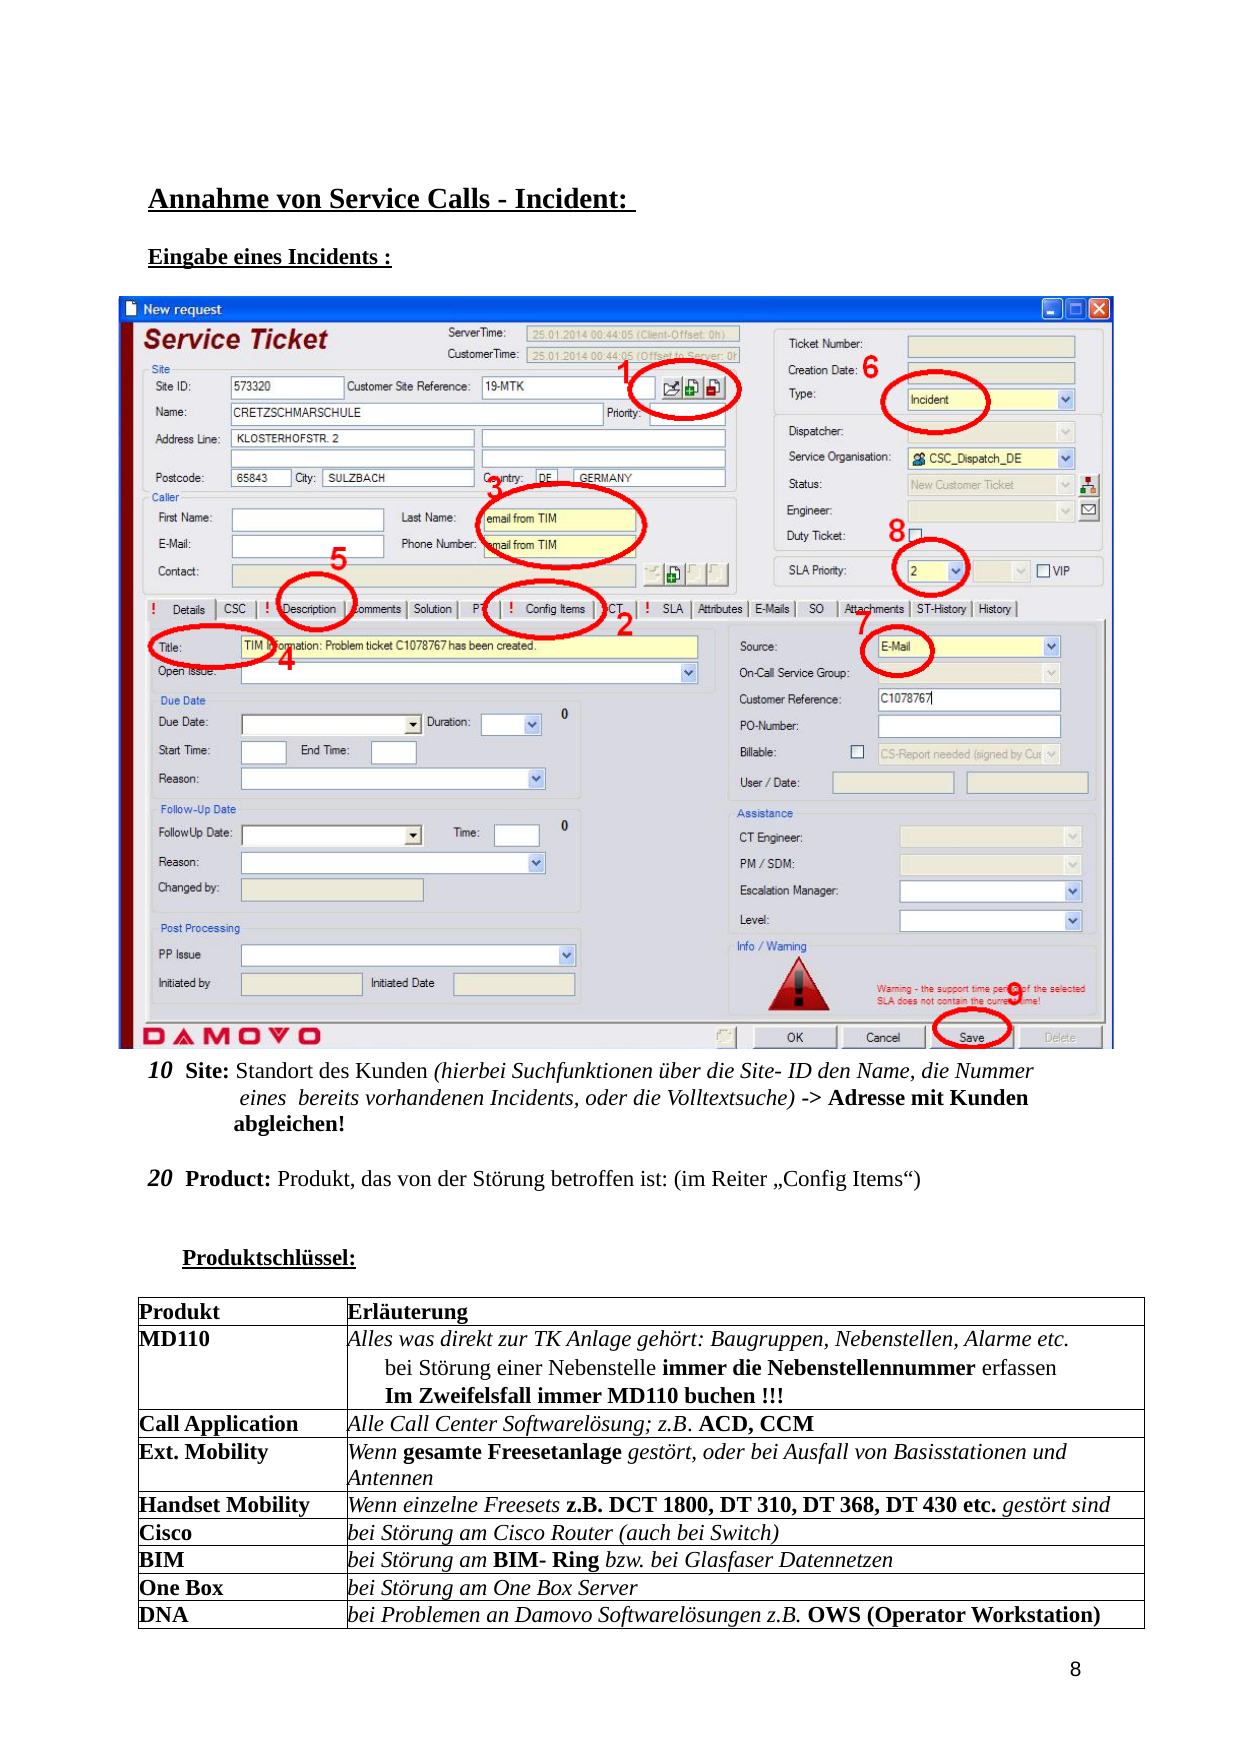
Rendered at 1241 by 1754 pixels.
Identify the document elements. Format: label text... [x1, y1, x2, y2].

table_cell BIM [139, 1546, 347, 1573]
table_cell bei Störung am Cisco Router (auch bei Switch) [348, 1519, 1144, 1545]
table_cell Call Application [139, 1410, 347, 1437]
table_cell Ext. Mobility [139, 1438, 347, 1491]
table_cell Alles was direkt zur TK Anlage gehört: Baugruppen, Nebenstellen, Alarme etc. bei Störung einer Nebenstelle immer die Nebenstellennummer erfassen Im Zweifelsfall immer MD110 buchen !!! [348, 1326, 1144, 1409]
table_cell Handset Mobility [139, 1492, 347, 1518]
text abgleichen! [148, 1110, 1093, 1137]
picture [118, 296, 1114, 1049]
list Product: Produkt, das von der Störung betroffen ist: (im Reiter „Config Items“) [148, 1163, 1093, 1192]
list Site: Standort des Kunden (hierbei Suchfunktionen über die Site- ID den Name, die Nummer [118, 296, 1122, 1084]
text Annahme von Service Calls - Incident: [148, 181, 1093, 215]
table_header Erläuterung [348, 1298, 1144, 1324]
table_cell Alle Call Center Softwarelösung; z.B. ACD, CCM [348, 1410, 1144, 1437]
table_header Produkt [139, 1298, 347, 1324]
text eines bereits vorhandenen Incidents, oder die Volltextsuche) -> Adresse mit Kunden [148, 1084, 1093, 1110]
table_cell Wenn einzelne Freesets z.B. DCT 1800, DT 310, DT 368, DT 430 etc. gestört sind [348, 1492, 1144, 1518]
table_cell DNA [139, 1601, 347, 1627]
table_cell bei Störung am BIM- Ring bzw. bei Glasfaser Datennetzen [348, 1546, 1144, 1573]
table_cell bei Störung am One Box Server [348, 1574, 1144, 1600]
table_cell Wenn gesamte Freesetanlage gestört, oder bei Ausfall von Basisstationen und Antennen [348, 1438, 1144, 1491]
text Eingabe eines Incidents : [148, 243, 1093, 270]
table_cell One Box [139, 1574, 347, 1600]
text Produktschlüssel: [148, 1244, 1093, 1271]
table_cell Cisco [139, 1519, 347, 1545]
table_cell bei Problemen an Damovo Softwarelösungen z.B. OWS (Operator Workstation) [348, 1601, 1144, 1627]
table_cell MD110 [139, 1326, 347, 1409]
